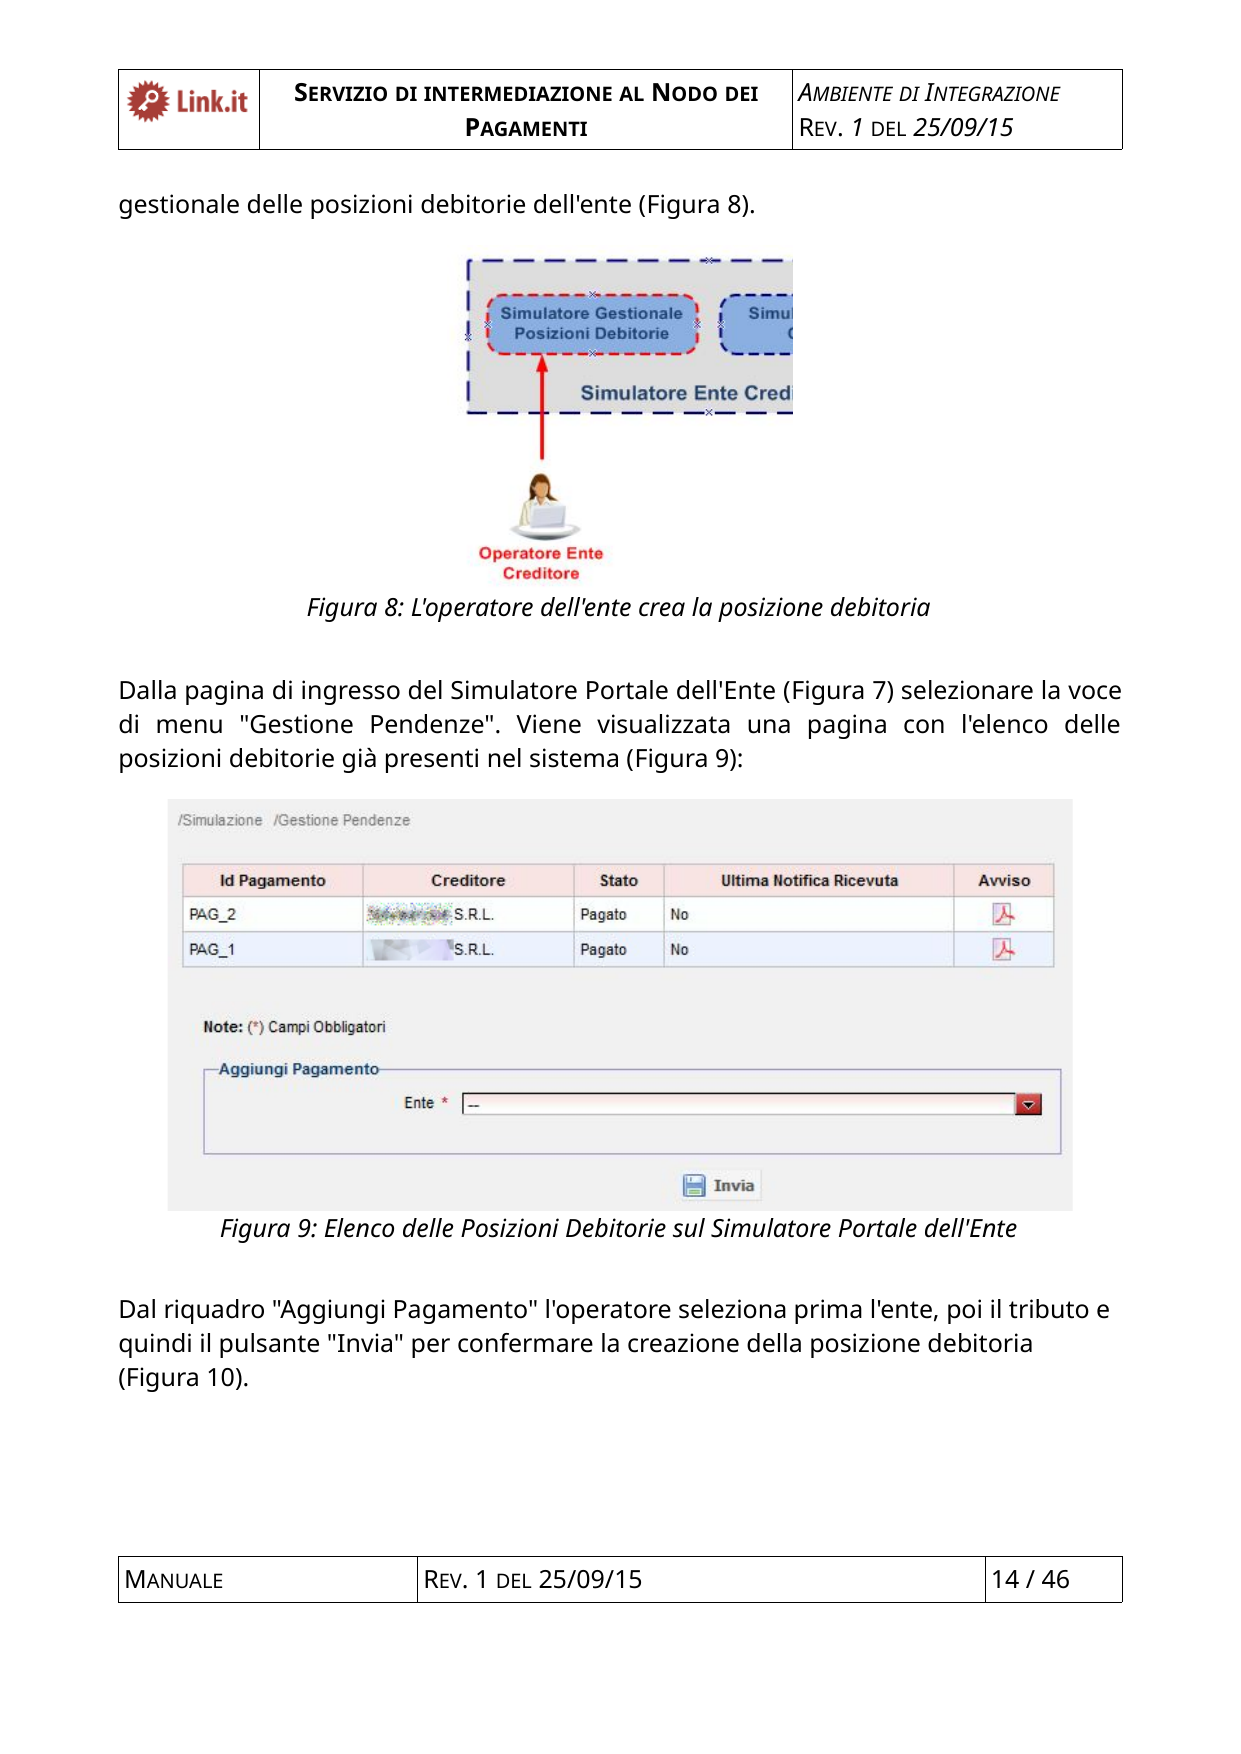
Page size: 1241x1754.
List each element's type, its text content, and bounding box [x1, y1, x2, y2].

text gestionale delle posizioni debitorie dell'ente (Figura 8). [118, 186, 1122, 220]
text Dalla pagina di ingresso del Simulatore Portale dell'Ente (Figura 7) selezionare la voce di menu "Gestione Pendenze". Viene visualizzata una pagina con l'elenco delle posizioni debitorie già presenti nel sistema (Figura 9): [118, 672, 1122, 774]
picture [167, 799, 1073, 1211]
text Dal riquadro "Aggiungi Pagamento" l'operatore seleziona prima l'ente, poi il tributo e quindi il pulsante "Invia" per confermare la creazione della posizione debitoria (Figura 10). [118, 1292, 1122, 1394]
text Figura 8: L'operatore dell'ente crea la posizione debitoria [242, 245, 998, 623]
text Figura 9: Elenco delle Posizioni Debitorie sul Simulatore Portale dell'Ente [148, 799, 1092, 1245]
picture [447, 245, 793, 590]
picture [123, 75, 254, 128]
